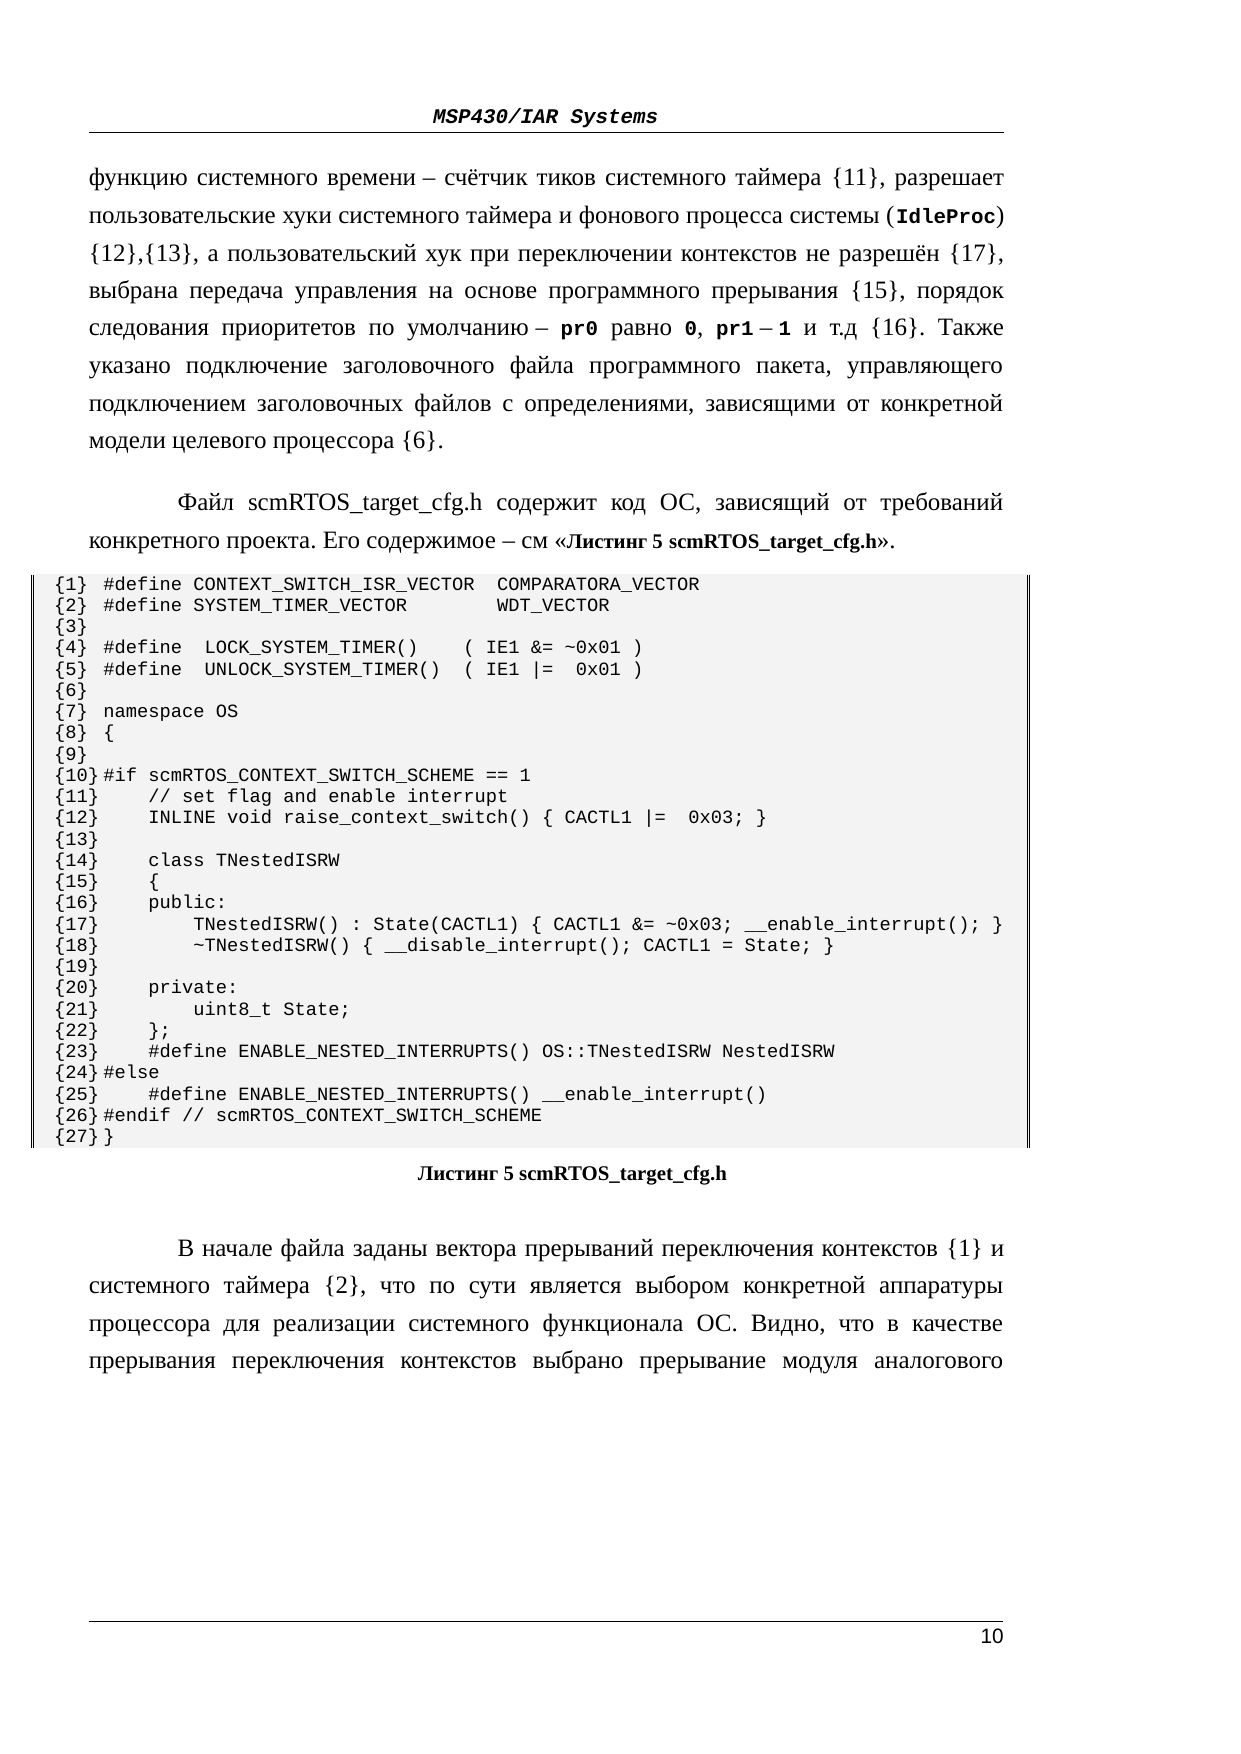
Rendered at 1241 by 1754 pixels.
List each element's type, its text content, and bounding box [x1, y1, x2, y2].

list { [34, 872, 1027, 893]
list ~TNestedISRW() { __disable_interrupt(); CACTL1 = State; } [34, 936, 1027, 957]
text В начале файла заданы вектора прерываний переключения контекстов {1} и системного таймера {2}, что по сути является выбором конкретной аппаратуры процессора для реализации системного функционала ОС. Видно, что в качестве прерывания переключения контекстов выбрано прерывание модуля аналогового компаратора, а в качестве системного таймера выбран сторожевой таймер. [88, 1233, 1004, 1374]
text Файл scmRTOS_target_cfg.h содержит код ОС, зависящий от требований конкретного проекта. Его содержимое – см «Листинг 5 scmRTOS_target_cfg.h». [88, 487, 1004, 553]
list namespace OS [34, 702, 1027, 723]
list #define SYSTEM_TIMER_VECTOR WDT_VECTOR [34, 596, 1027, 617]
list { [34, 723, 1027, 744]
list #define LOCK_SYSTEM_TIMER() ( IE1 &= ~0x01 ) [34, 638, 1027, 659]
text функцию системного времени – счётчик тиков системного таймера {11}, разрешает пользовательские хуки системного таймера и фонового процесса системы (IdleProc) {12},{13}, а пользовательский хук при переключении контекстов не разрешён {17}, выбрана передача управления на основе программного прерывания {15}, порядок следования приоритетов по умолчанию – pr0 равно 0, pr1 – 1 и т.д {16}. Также указано подключение заголовочного файла программного пакета, управляющего подключением заголовочных файлов с определениями, зависящими от конкретной модели целевого процессора {6}. [88, 162, 1004, 454]
list class TNestedISRW [34, 851, 1027, 872]
list #endif // scmRTOS_CONTEXT_SWITCH_SCHEME [34, 1106, 1027, 1127]
list INLINE void raise_context_switch() { CACTL1 |= 0x03; } [34, 808, 1027, 829]
list private: [34, 978, 1027, 999]
list #if scmRTOS_CONTEXT_SWITCH_SCHEME == 1 [34, 766, 1027, 787]
list #define ENABLE_NESTED_INTERRUPTS() __enable_interrupt() [34, 1084, 1027, 1106]
list TNestedISRW() : State(CACTL1) { CACTL1 &= ~0x03; __enable_interrupt(); } [34, 914, 1027, 936]
list #define ENABLE_NESTED_INTERRUPTS() OS::TNestedISRW NestedISRW [34, 1042, 1027, 1063]
list // set flag and enable interrupt [34, 787, 1027, 808]
list } [34, 1127, 1027, 1148]
list #else [34, 1063, 1027, 1084]
list }; [34, 1021, 1027, 1042]
text Листинг 5 scmRTOS_target_cfg.h [141, 1161, 1002, 1185]
list #define CONTEXT_SWITCH_ISR_VECTOR COMPARATORA_VECTOR [31, 574, 1027, 596]
list uint8_t State; [34, 999, 1027, 1021]
list #define UNLOCK_SYSTEM_TIMER() ( IE1 |= 0x01 ) [34, 659, 1027, 681]
list public: [34, 893, 1027, 914]
